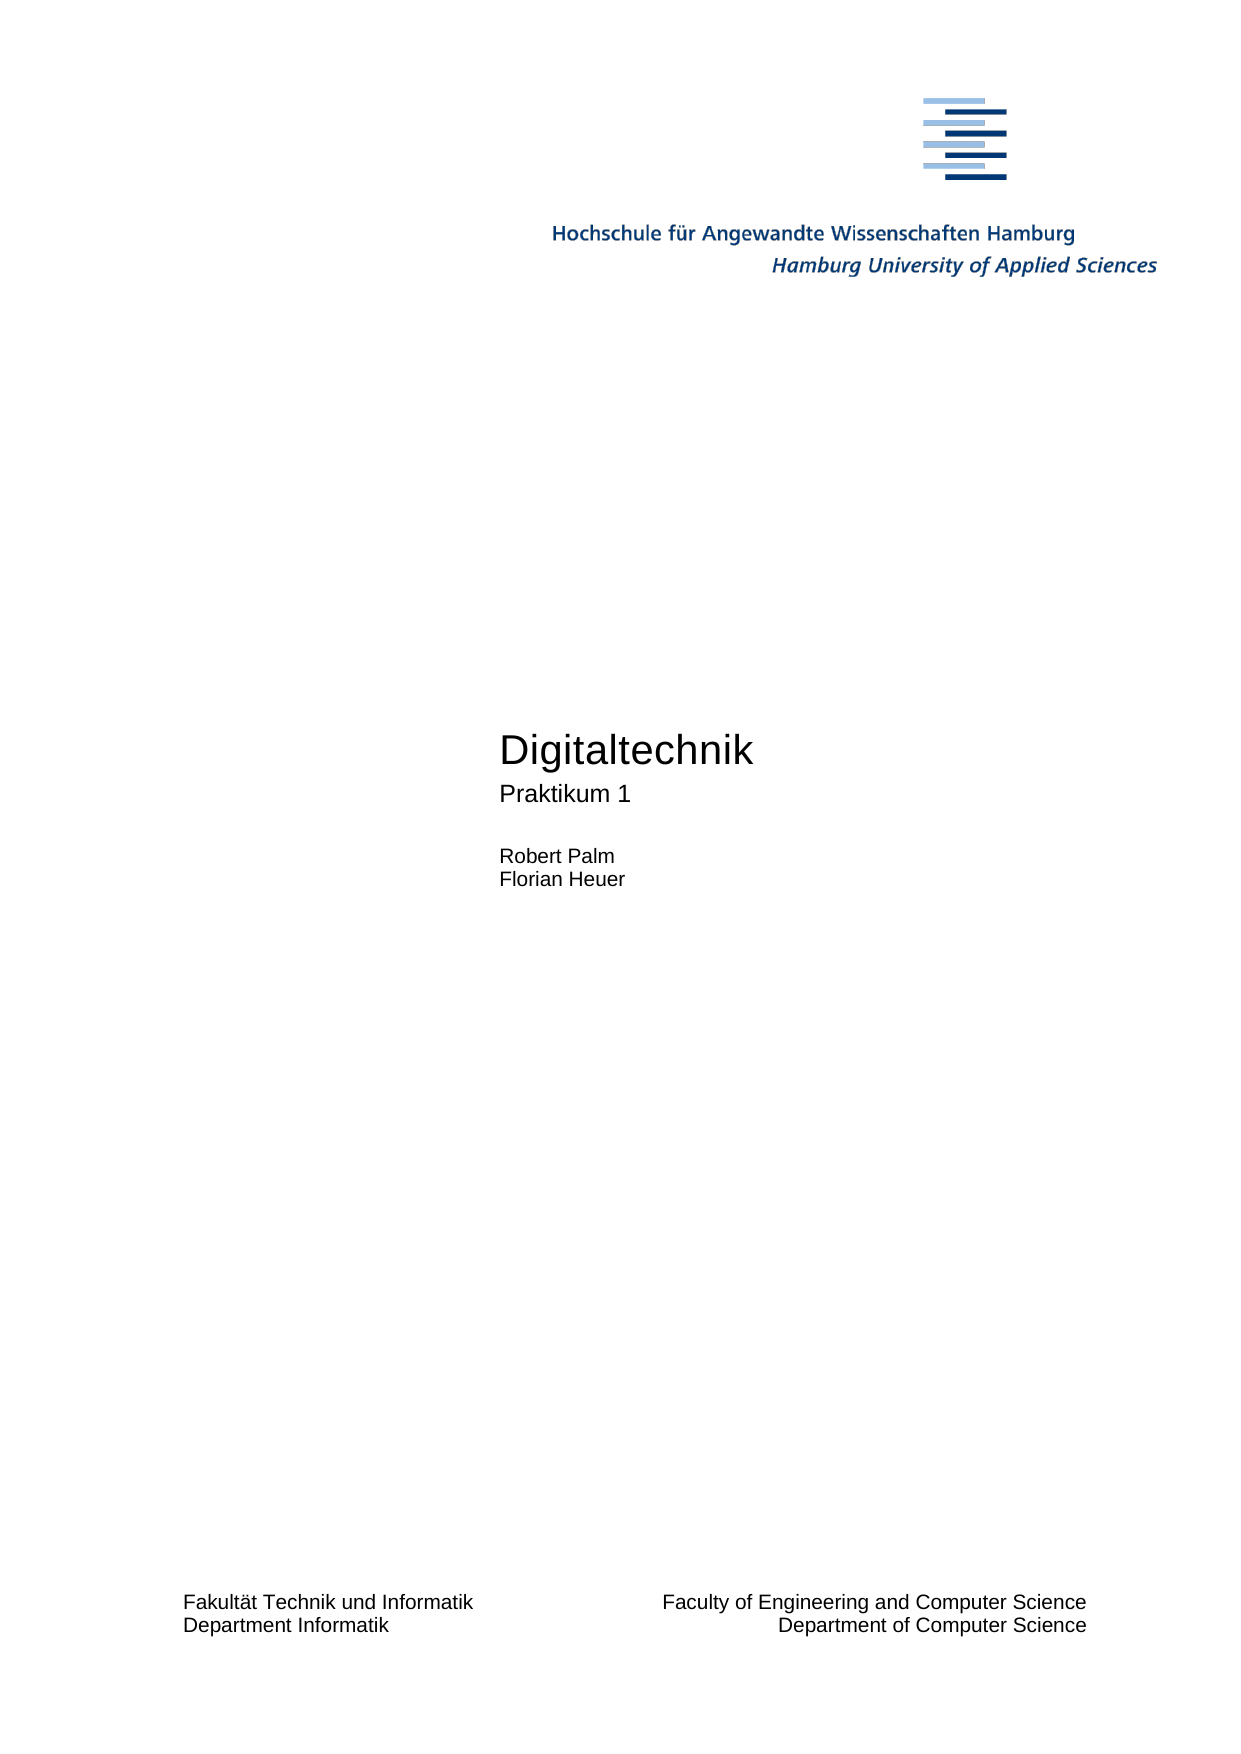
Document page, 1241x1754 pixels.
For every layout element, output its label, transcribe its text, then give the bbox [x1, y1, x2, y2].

text Florian Heuer [499, 868, 1136, 891]
picture [552, 98, 1158, 277]
subtitle Praktikum 1 [499, 780, 1136, 808]
title Digitaltechnik [499, 727, 1136, 773]
text Robert Palm [499, 845, 1136, 868]
